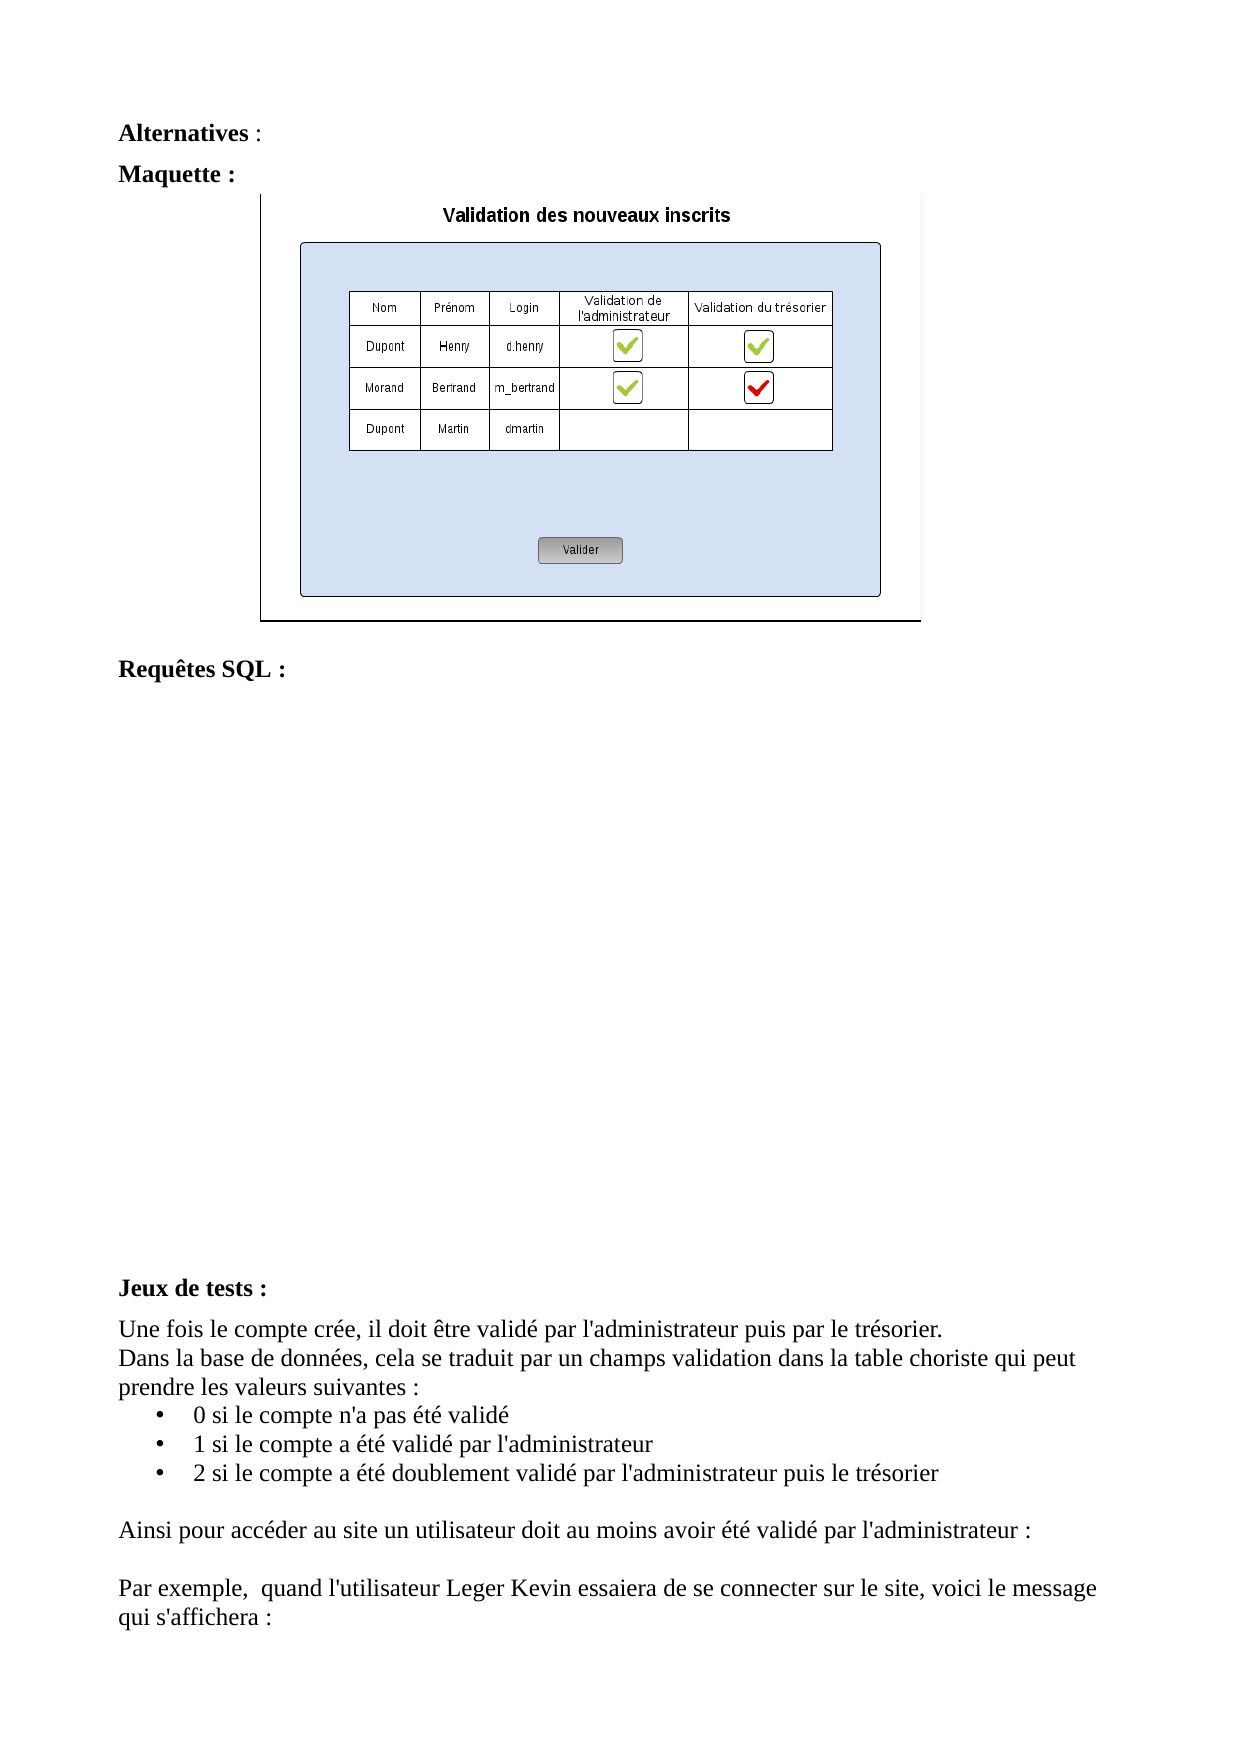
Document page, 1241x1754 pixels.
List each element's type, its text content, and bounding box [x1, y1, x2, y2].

list 0 si le compte n'a pas été validé [156, 1401, 1122, 1429]
text Une fois le compte crée, il doit être validé par l'administrateur puis par le trésorier. [118, 1314, 1122, 1343]
text Dans la base de données, cela se traduit par un champs validation dans la table choriste qui peut prendre les valeurs suivantes : [118, 1343, 1122, 1401]
list 1 si le compte a été validé par l'administrateur [156, 1429, 1122, 1458]
text Maquette : [118, 159, 1122, 188]
text Alternatives : [118, 118, 1122, 147]
text Jeux de tests : [118, 1273, 1122, 1302]
text Requêtes SQL : [118, 654, 1122, 683]
text Par exemple, quand l'utilisateur Leger Kevin essaiera de se connecter sur le site, voici le message qui s'affichera : [118, 1573, 1122, 1631]
text Ainsi pour accéder au site un utilisateur doit au moins avoir été validé par l'administrateur : [118, 1516, 1122, 1544]
list 2 si le compte a été doublement validé par l'administrateur puis le trésorier [156, 1458, 1122, 1487]
picture [260, 194, 922, 622]
